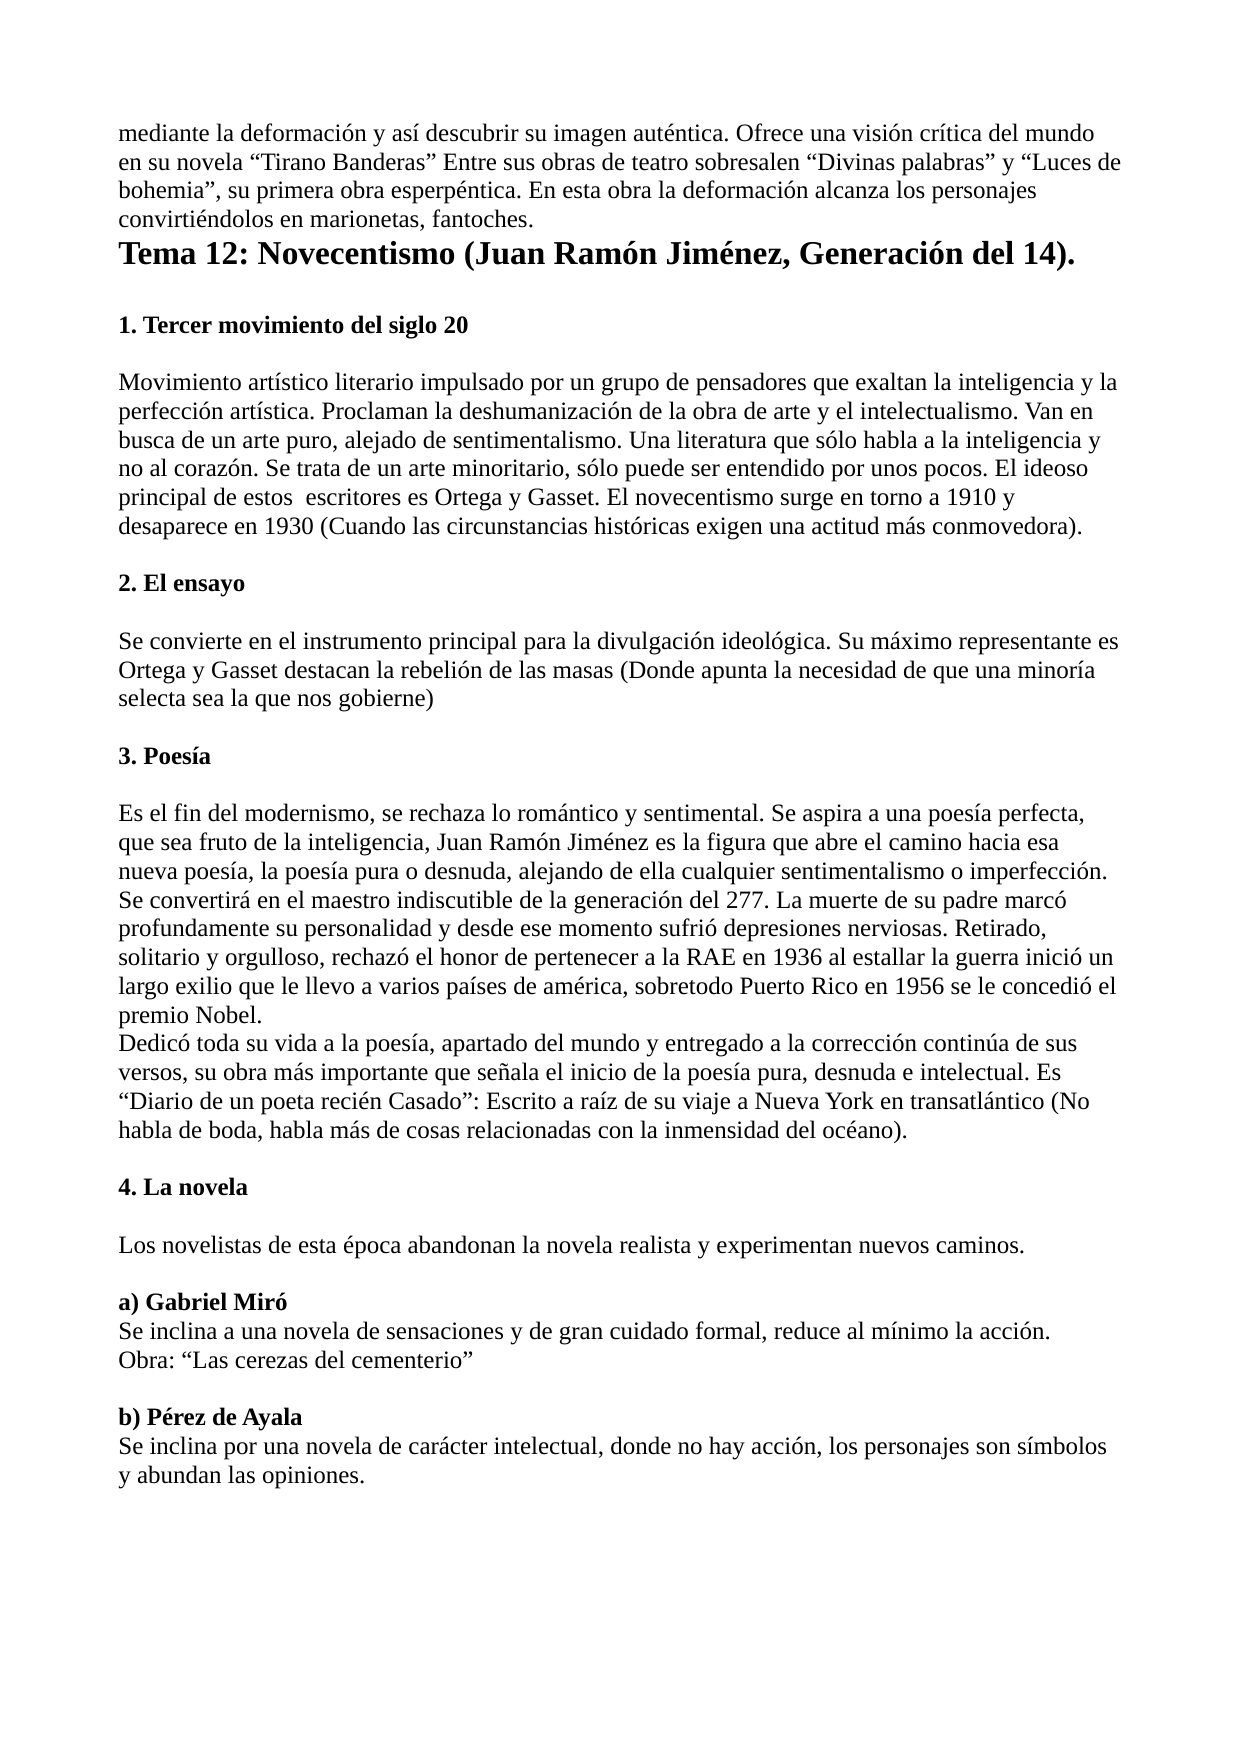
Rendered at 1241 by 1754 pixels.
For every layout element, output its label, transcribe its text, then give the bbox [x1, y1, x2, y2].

text Se convierte en el instrumento principal para la divulgación ideológica. Su máximo representante es Ortega y Gasset destacan la rebelión de las masas (Donde apunta la necesidad de que una minoría selecta sea la que nos gobierne) [118, 626, 1122, 712]
text 4. La novela [118, 1172, 1122, 1201]
text Es el fin del modernismo, se rechaza lo romántico y sentimental. Se aspira a una poesía perfecta, que sea fruto de la inteligencia, Juan Ramón Jiménez es la figura que abre el camino hacia esa nueva poesía, la poesía pura o desnuda, alejando de ella cualquier sentimentalismo o imperfección. Se convertirá en el maestro indiscutible de la generación del 277. La muerte de su padre marcó profundamente su personalidad y desde ese momento sufrió depresiones nerviosas. Retirado, solitario y orgulloso, rechazó el honor de pertenecer a la RAE en 1936 al estallar la guerra inició un largo exilio que le llevo a varios países de américa, sobretodo Puerto Rico en 1956 se le concedió el premio Nobel. [118, 798, 1122, 1028]
text Dedicó toda su vida a la poesía, apartado del mundo y entregado a la corrección continúa de sus versos, su obra más importante que señala el inicio de la poesía pura, desnuda e intelectual. Es “Diario de un poeta recién Casado”: Escrito a raíz de su viaje a Nueva York en transatlántico (No habla de boda, habla más de cosas relacionadas con la inmensidad del océano). [118, 1028, 1122, 1143]
text 2. El ensayo [118, 568, 1122, 597]
text Movimiento artístico literario impulsado por un grupo de pensadores que exaltan la inteligencia y la perfección artística. Proclaman la deshumanización de la obra de arte y el intelectualismo. Van en busca de un arte puro, alejado de sentimentalismo. Una literatura que sólo habla a la inteligencia y no al corazón. Se trata de un arte minoritario, sólo puede ser entendido por unos pocos. El ideoso principal de estos escritores es Ortega y Gasset. El novecentismo surge en torno a 1910 y desaparece en 1930 (Cuando las circunstancias históricas exigen una actitud más conmovedora). [118, 367, 1122, 540]
text mediante la deformación y así descubrir su imagen auténtica. Ofrece una visión crítica del mundo en su novela “Tirano Banderas” Entre sus obras de teatro sobresalen “Divinas palabras” y “Luces de bohemia”, su primera obra esperpéntica. En esta obra la deformación alcanza los personajes convirtiéndolos en marionetas, fantoches. [118, 118, 1122, 233]
text Los novelistas de esta época abandonan la novela realista y experimentan nuevos caminos. [118, 1230, 1122, 1258]
text 3. Poesía [118, 741, 1122, 770]
text Obra: “Las cerezas del cementerio” [118, 1345, 1122, 1373]
text Se inclina por una novela de carácter intelectual, donde no hay acción, los personajes son símbolos y abundan las opiniones. [118, 1431, 1122, 1488]
text b) Pérez de Ayala [118, 1402, 1122, 1431]
text a) Gabriel Miró [118, 1287, 1122, 1316]
text 1. Tercer movimiento del siglo 20 [118, 310, 1122, 338]
text Se inclina a una novela de sensaciones y de gran cuidado formal, reduce al mínimo la acción. [118, 1316, 1122, 1345]
text Tema 12: Novecentismo (Juan Ramón Jiménez, Generación del 14). [118, 233, 1122, 271]
